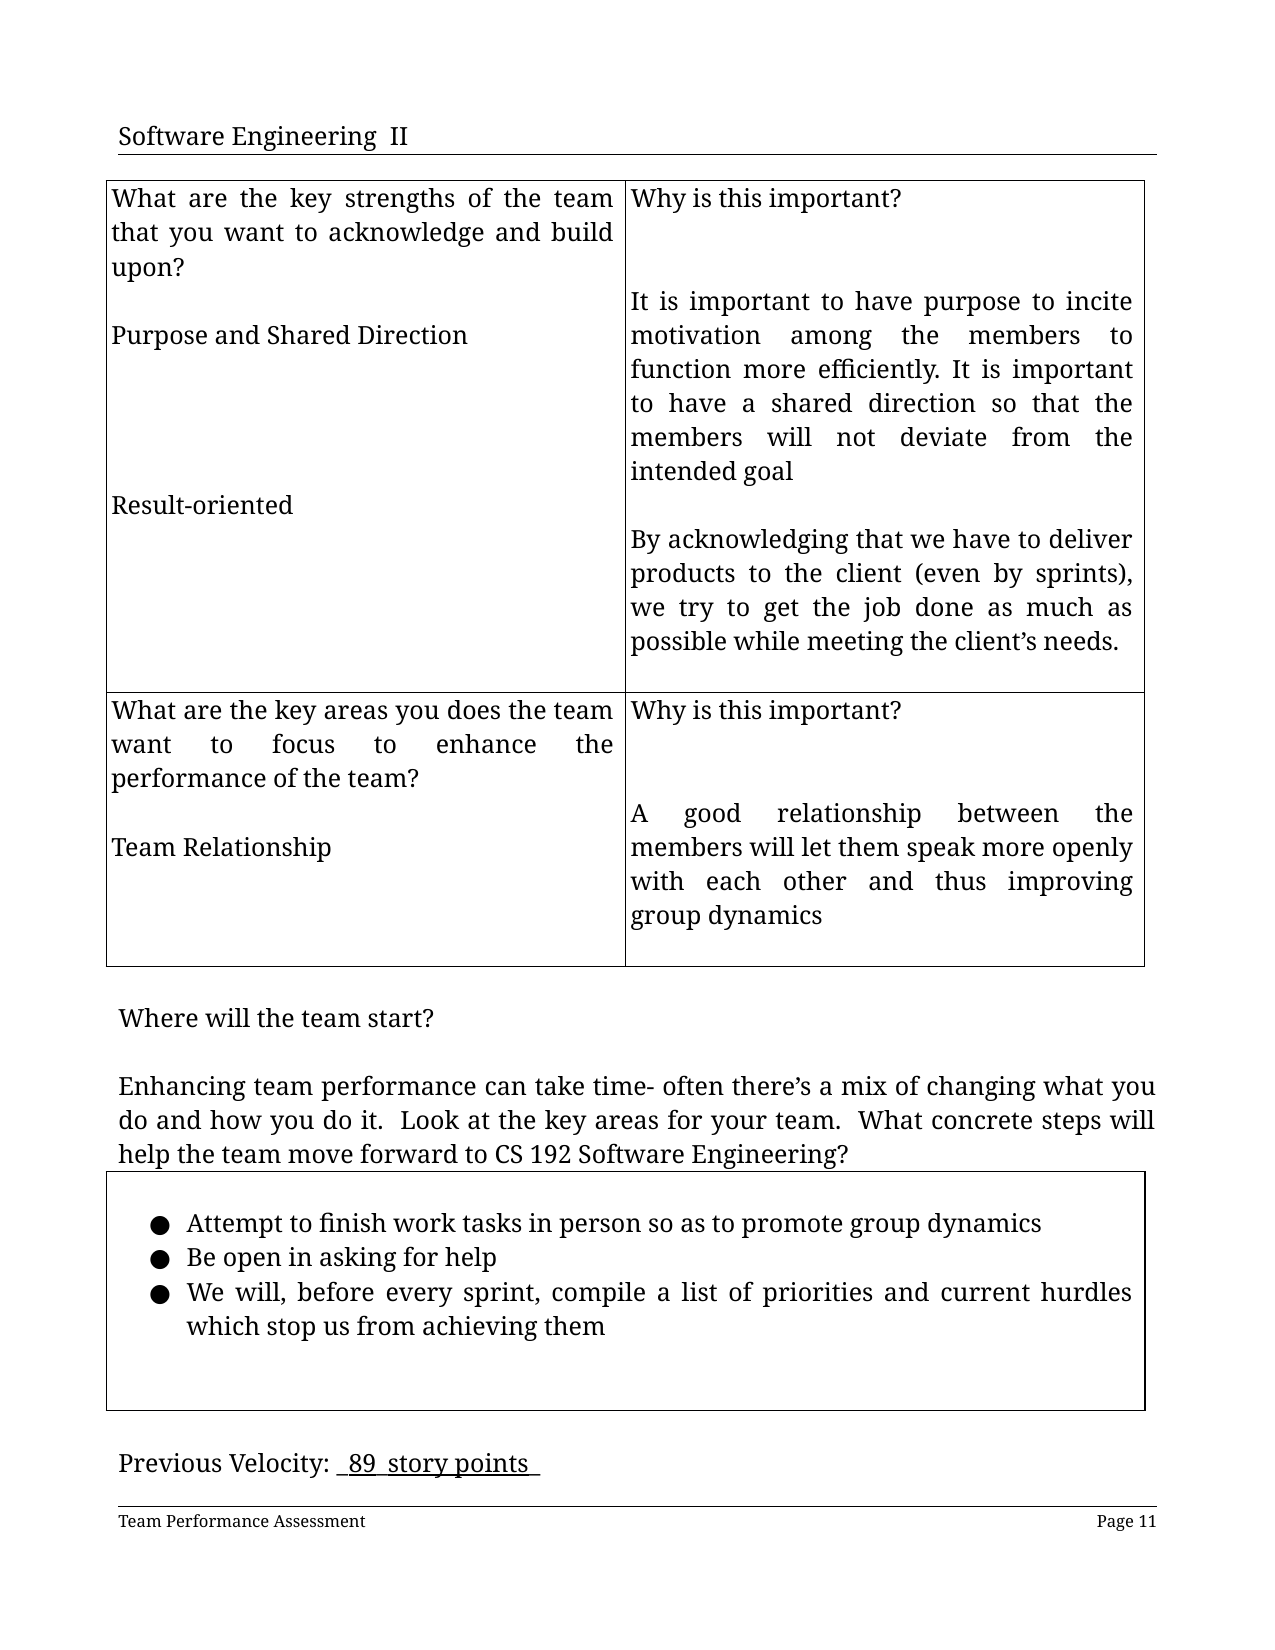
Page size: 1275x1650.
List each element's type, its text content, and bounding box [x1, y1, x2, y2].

text Previous Velocity: _89_story points_ [118, 1446, 1157, 1479]
table_header Why is this important? It is important to have purpose to incite motivation among the members to function more efficiently. It is important to have a shared direction so that the members will not deviate from the intended goal By acknowledging that we have to deliver products to the client (even by sprints), we try to get the job done as much as possible while meeting the client’s needs. [626, 181, 1144, 692]
text Where will the team start? [118, 1001, 1157, 1035]
table_cell Why is this important? A good relationship between the members will let them speak more openly with each other and thus improving group dynamics [626, 693, 1144, 966]
table_cell What are the key areas you does the team want to focus to enhance the performance of the team? Team Relationship [107, 693, 625, 966]
table_header Attempt to finish work tasks in person so as to promote group dynamics Be open in asking for help We will, before every sprint, compile a list of priorities and current hurdles which stop us from achieving them [107, 1172, 1144, 1410]
text Enhancing team performance can take time- often there’s a mix of changing what you do and how you do it. Look at the key areas for your team. What concrete steps will help the team move forward to CS 192 Software Engineering? [118, 1069, 1157, 1171]
table_header What are the key strengths of the team that you want to acknowledge and build upon? Purpose and Shared Direction Result-oriented [107, 181, 625, 692]
